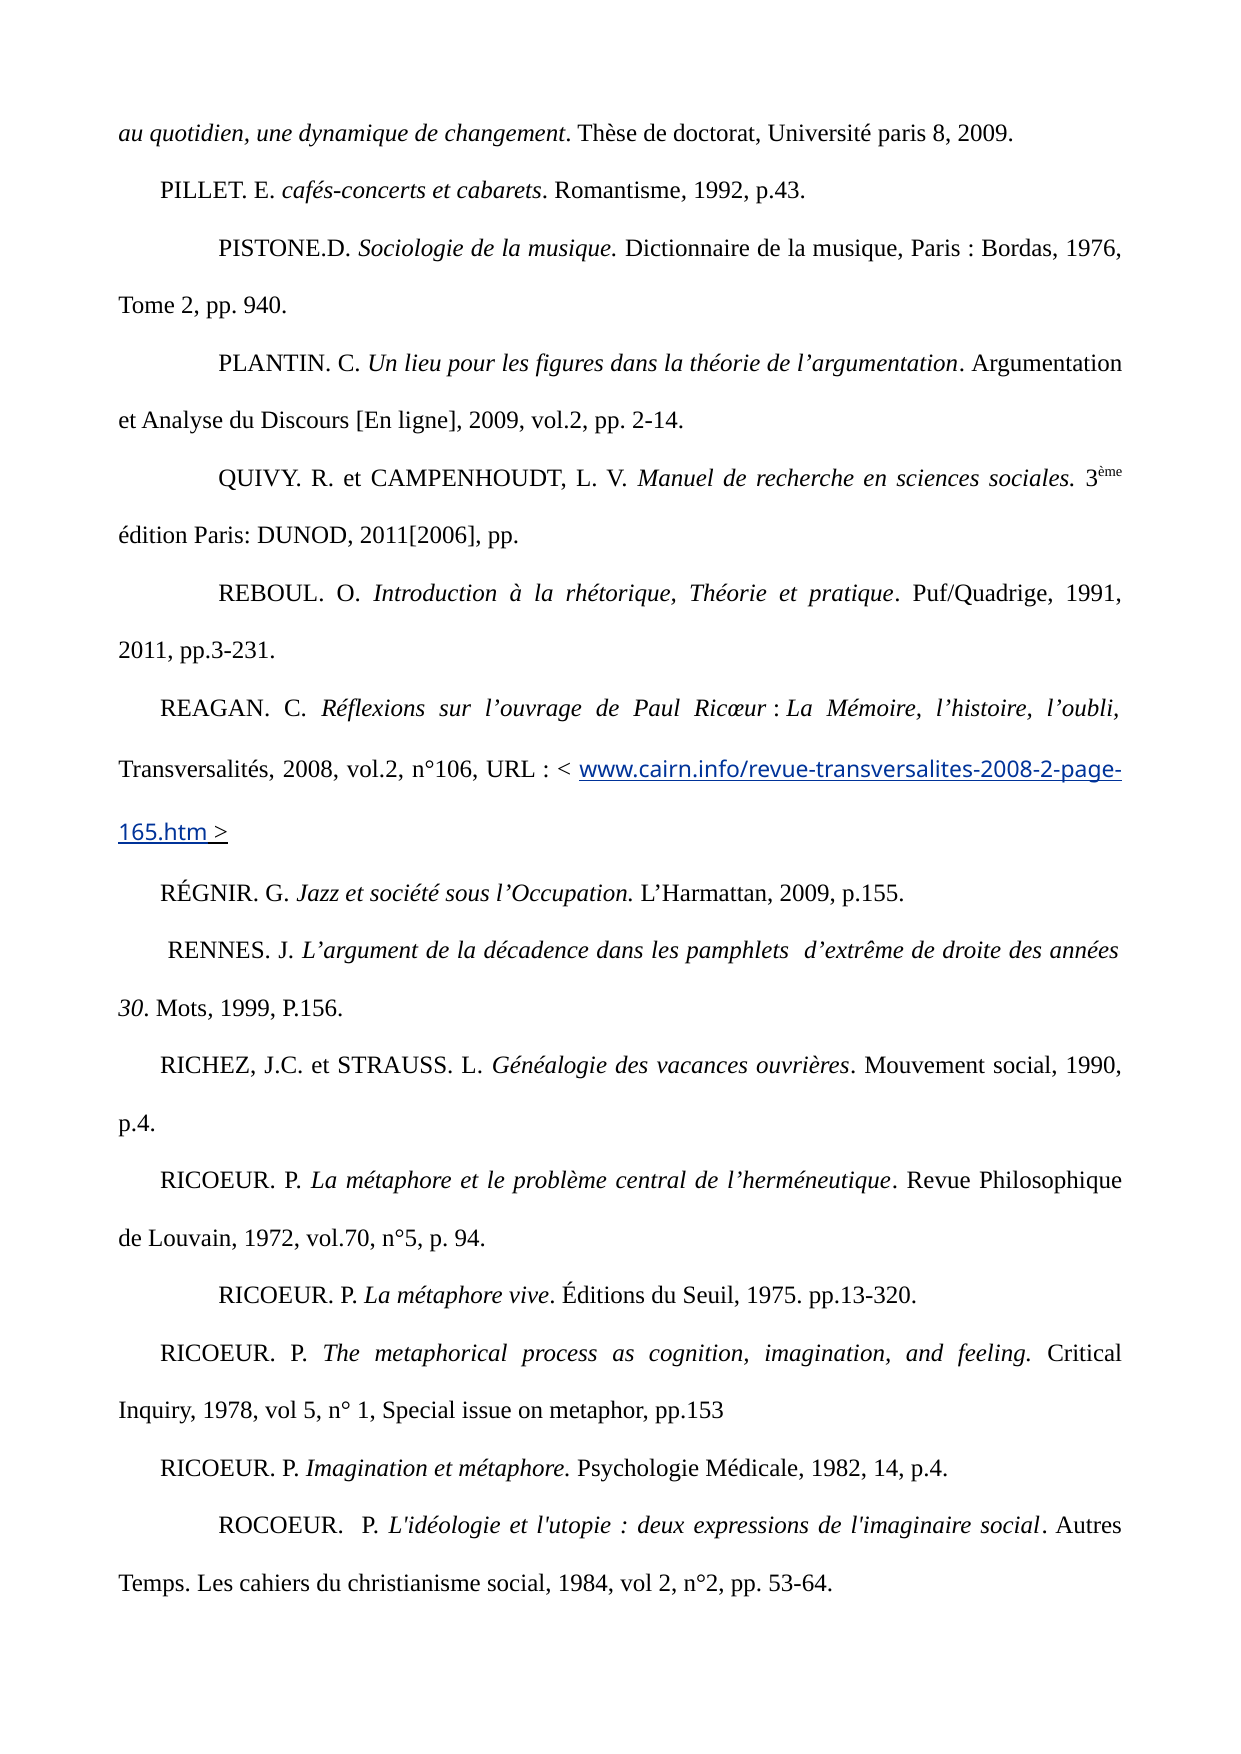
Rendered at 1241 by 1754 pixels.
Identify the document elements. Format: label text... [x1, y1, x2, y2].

text REAGAN. C. Réflexions sur l’ouvrage de Paul Ricœur : La Mémoire, l’histoire, l’oubli, Transversalités, 2008, vol.2, n°106, URL : ˂ www.cairn.info/revue-transversalites-2008-2-page-165.htm ˃ [118, 693, 1122, 847]
text RENNES. J. L’argument de la décadence dans les pamphlets d’extrême de droite des années 30. Mots, 1999, P.156. [118, 936, 1122, 1022]
text RÉGNIR. G. Jazz et société sous l’Occupation. L’Harmattan, 2009, p.155. [118, 878, 1122, 907]
text RICOEUR. P. Imagination et métaphore. Psychologie Médicale, 1982, 14, p.4. [118, 1453, 1122, 1482]
text QUIVY. R. et CAMPENHOUDT, L. V. Manuel de recherche en sciences sociales. 3ème édition Paris: DUNOD, 2011[2006], pp. [118, 463, 1122, 549]
text au quotidien, une dynamique de changement. Thèse de doctorat, Université paris 8, 2009. [118, 118, 1122, 147]
text PLANTIN. C. Un lieu pour les figures dans la théorie de l’argumentation. Argumentation et Analyse du Discours [En ligne], 2009, vol.2, pp. 2-14. [118, 348, 1122, 434]
text PISTONE.D. Sociologie de la musique. Dictionnaire de la musique, Paris : Bordas, 1976, Tome 2, pp. 940. [118, 233, 1122, 319]
text RICOEUR. P. The metaphorical process as cognition, imagination, and feeling. Critical Inquiry, 1978, vol 5, n° 1, Special issue on metaphor, pp.153 [118, 1338, 1122, 1424]
text RICHEZ, J.C. et STRAUSS. L. Généalogie des vacances ouvrières. Mouvement social, 1990, p.4. [118, 1051, 1122, 1137]
text RICOEUR. P. La métaphore et le problème central de l’herméneutique. Revue Philosophique de Louvain, 1972, vol.70, n°5, p. 94. [118, 1166, 1122, 1252]
text ROCOEUR. P. L'idéologie et l'utopie : deux expressions de l'imaginaire social. Autres Temps. Les cahiers du christianisme social, 1984, vol 2, n°2, pp. 53-64. [118, 1511, 1122, 1597]
text RICOEUR. P. La métaphore vive. Éditions du Seuil, 1975. pp.13-320. [118, 1281, 1122, 1309]
text REBOUL. O. Introduction à la rhétorique, Théorie et pratique. Puf/Quadrige, 1991, 2011, pp.3-231. [118, 578, 1122, 664]
text PILLET. E. cafés-concerts et cabarets. Romantisme, 1992, p.43. [118, 176, 1122, 204]
